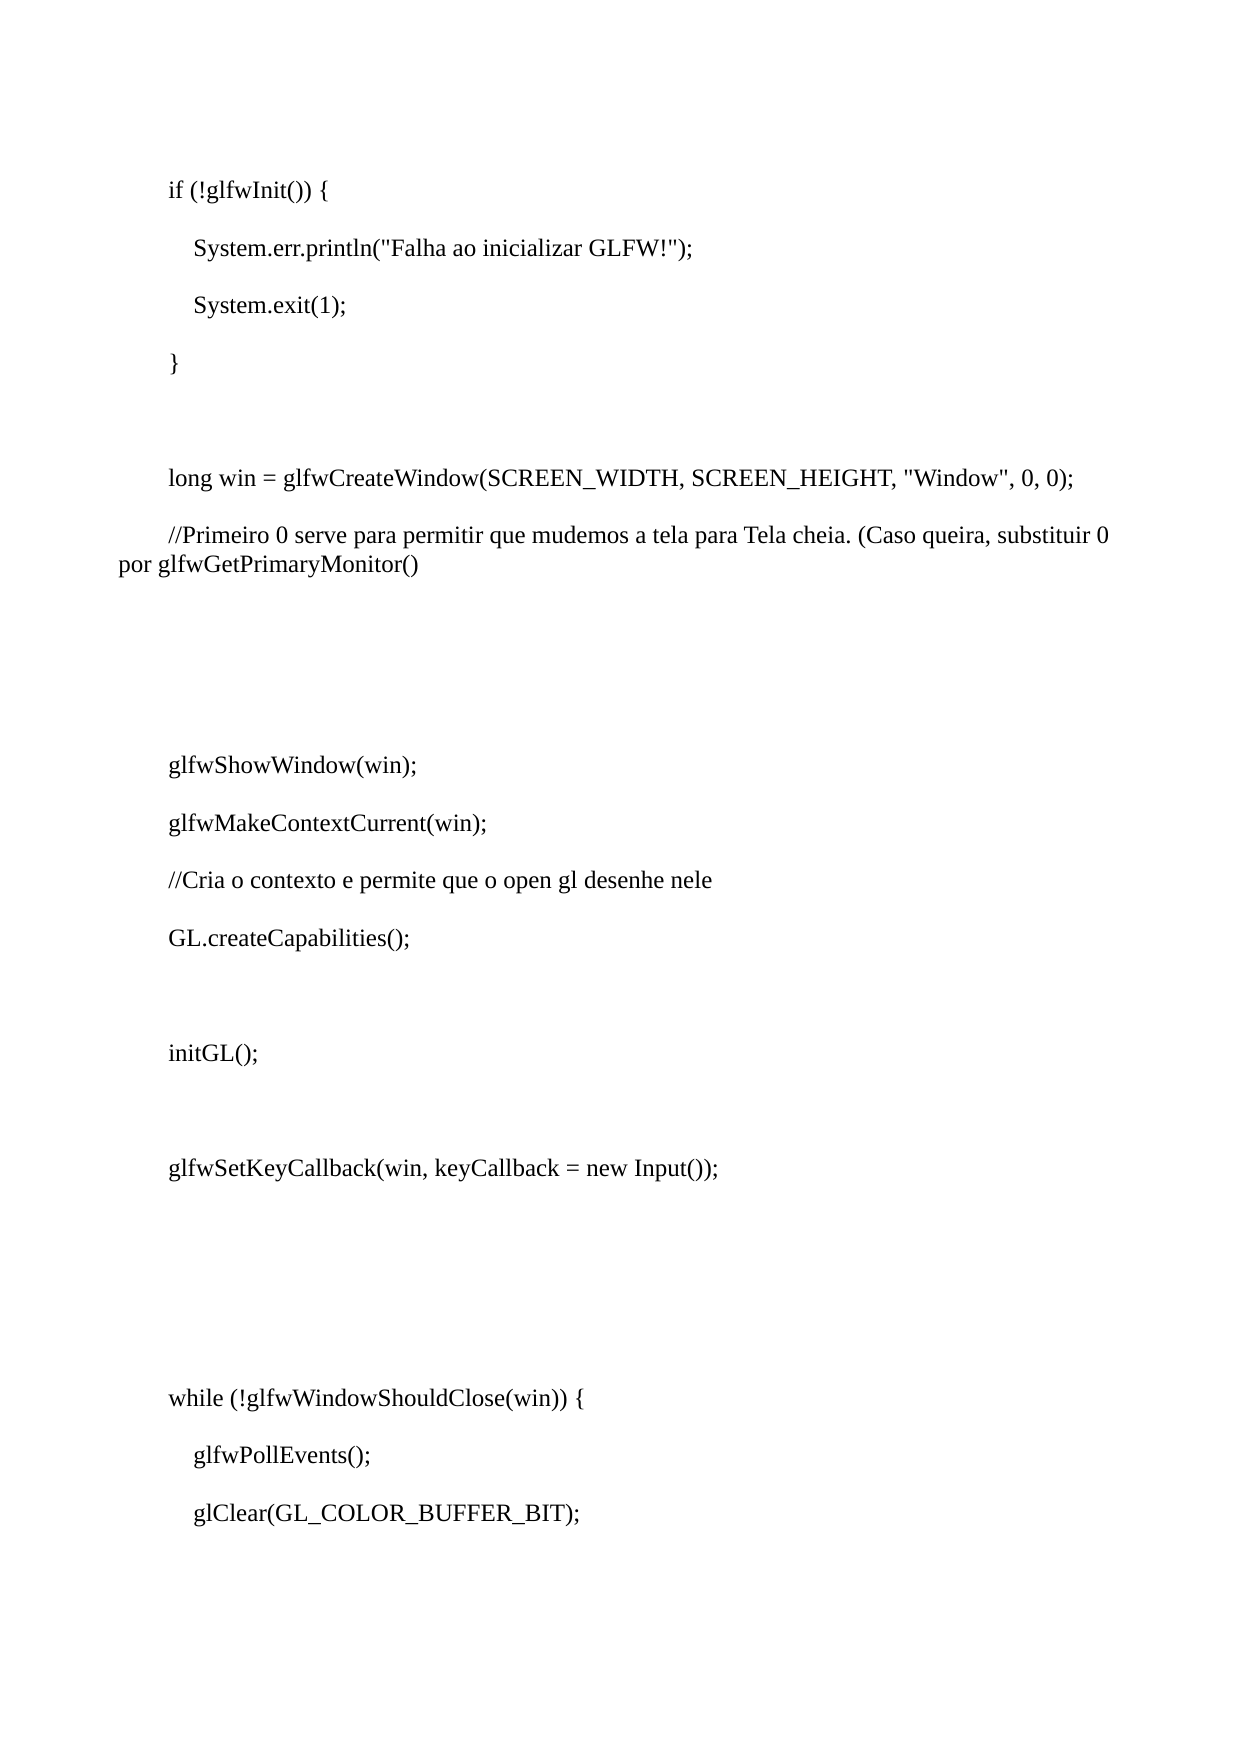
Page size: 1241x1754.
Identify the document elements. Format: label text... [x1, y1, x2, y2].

text glfwShowWindow(win); [118, 751, 1122, 779]
text //Primeiro 0 serve para permitir que mudemos a tela para Tela cheia. (Caso queira, substituir 0 por glfwGetPrimaryMonitor() [118, 521, 1122, 578]
text if (!glfwInit()) { [118, 176, 1122, 204]
text initGL(); [118, 1038, 1122, 1067]
text glfwMakeContextCurrent(win); [118, 808, 1122, 837]
text while (!glfwWindowShouldClose(win)) { [118, 1383, 1122, 1412]
text //Cria o contexto e permite que o open gl desenhe nele [118, 866, 1122, 894]
text System.err.println("Falha ao inicializar GLFW!"); [118, 233, 1122, 262]
text glfwSetKeyCallback(win, keyCallback = new Input()); [118, 1153, 1122, 1182]
text } [118, 348, 1122, 377]
text long win = glfwCreateWindow(SCREEN_WIDTH, SCREEN_HEIGHT, "Window", 0, 0); [118, 463, 1122, 492]
text glClear(GL_COLOR_BUFFER_BIT); [118, 1498, 1122, 1527]
text glfwPollEvents(); [118, 1441, 1122, 1469]
text GL.createCapabilities(); [118, 923, 1122, 952]
text System.exit(1); [118, 291, 1122, 319]
